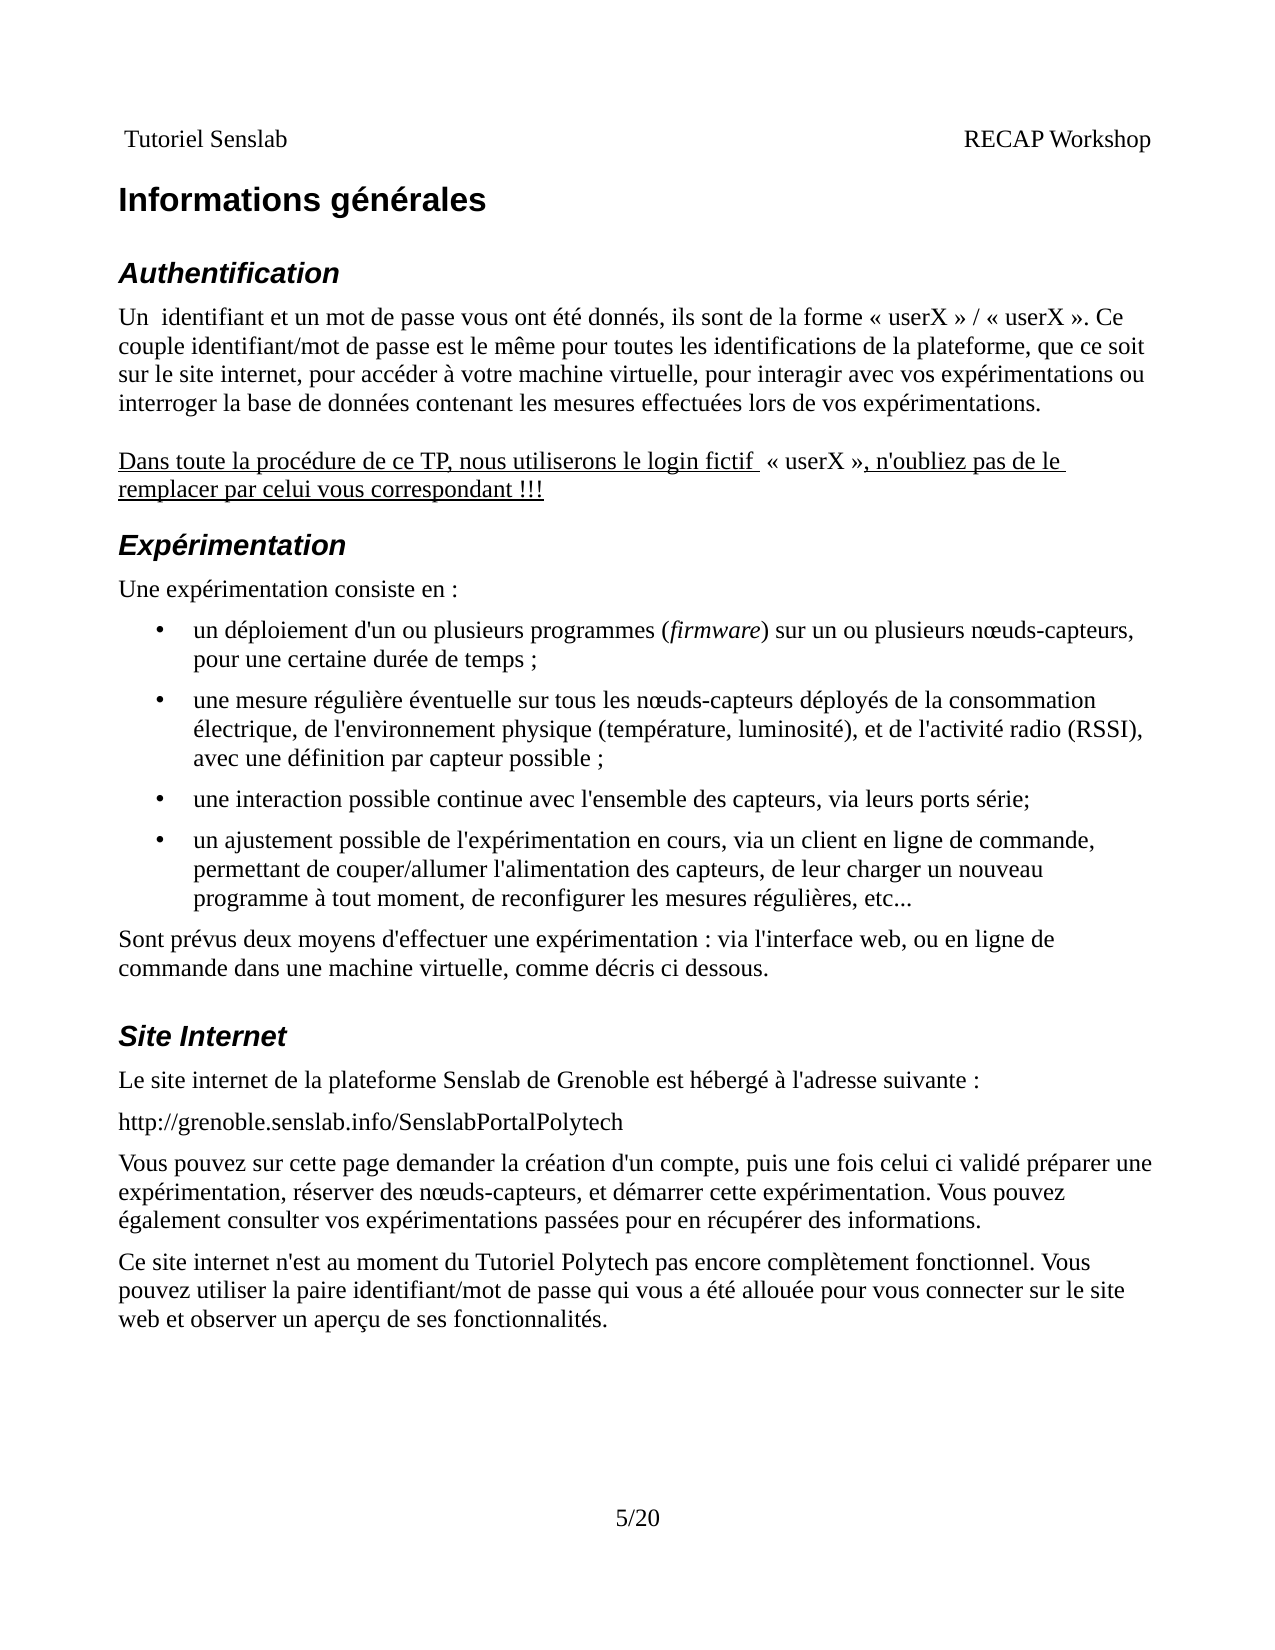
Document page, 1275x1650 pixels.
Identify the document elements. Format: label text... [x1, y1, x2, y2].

text Un identifiant et un mot de passe vous ont été donnés, ils sont de la forme « userX » / « userX ». Ce couple identifiant/mot de passe est le même pour toutes les identifications de la plateforme, que ce soit sur le site internet, pour accéder à votre machine virtuelle, pour interagir avec vos expérimentations ou interroger la base de données contenant les mesures effectuées lors de vos expérimentations. [118, 302, 1157, 417]
subtitle Site Internet [118, 1019, 1157, 1053]
list un ajustement possible de l'expérimentation en cours, via un client en ligne de commande, permettant de couper/allumer l'alimentation des capteurs, de leur charger un nouveau programme à tout moment, de reconfigurer les mesures régulières, etc... [156, 826, 1157, 912]
text http://grenoble.senslab.info/SenslabPortalPolytech [118, 1107, 1157, 1135]
text Ce site internet n'est au moment du Tutoriel Polytech pas encore complètement fonctionnel. Vous pouvez utiliser la paire identifiant/mot de passe qui vous a été allouée pour vous connecter sur le site web et observer un aperçu de ses fonctionnalités. [118, 1247, 1157, 1333]
text Vous pouvez sur cette page demander la création d'un compte, puis une fois celui ci validé préparer une expérimentation, réserver des nœuds-capteurs, et démarrer cette expérimentation. Vous pouvez également consulter vos expérimentations passées pour en récupérer des informations. [118, 1148, 1157, 1234]
text Sont prévus deux moyens d'effectuer une expérimentation : via l'interface web, ou en ligne de commande dans une machine virtuelle, comme décris ci dessous. [118, 924, 1157, 982]
list une interaction possible continue avec l'ensemble des capteurs, via leurs ports série; [156, 784, 1157, 813]
text Dans toute la procédure de ce TP, nous utiliserons le login fictif « userX », n'oubliez pas de le remplacer par celui vous correspondant !!! [118, 446, 1157, 503]
list un déploiement d'un ou plusieurs programmes (firmware) sur un ou plusieurs nœuds-capteurs, pour une certaine durée de temps ; [156, 616, 1157, 673]
subtitle Authentification [118, 256, 1157, 289]
text Une expérimentation consiste en : [118, 574, 1157, 603]
list une mesure régulière éventuelle sur tous les nœuds-capteurs déployés de la consommation électrique, de l'environnement physique (température, luminosité), et de l'activité radio (RSSI), avec une définition par capteur possible ; [156, 686, 1157, 772]
text Le site internet de la plateforme Senslab de Grenoble est hébergé à l'adresse suivante : [118, 1065, 1157, 1094]
subtitle Informations générales [118, 180, 1157, 218]
subtitle Expérimentation [118, 528, 1157, 562]
